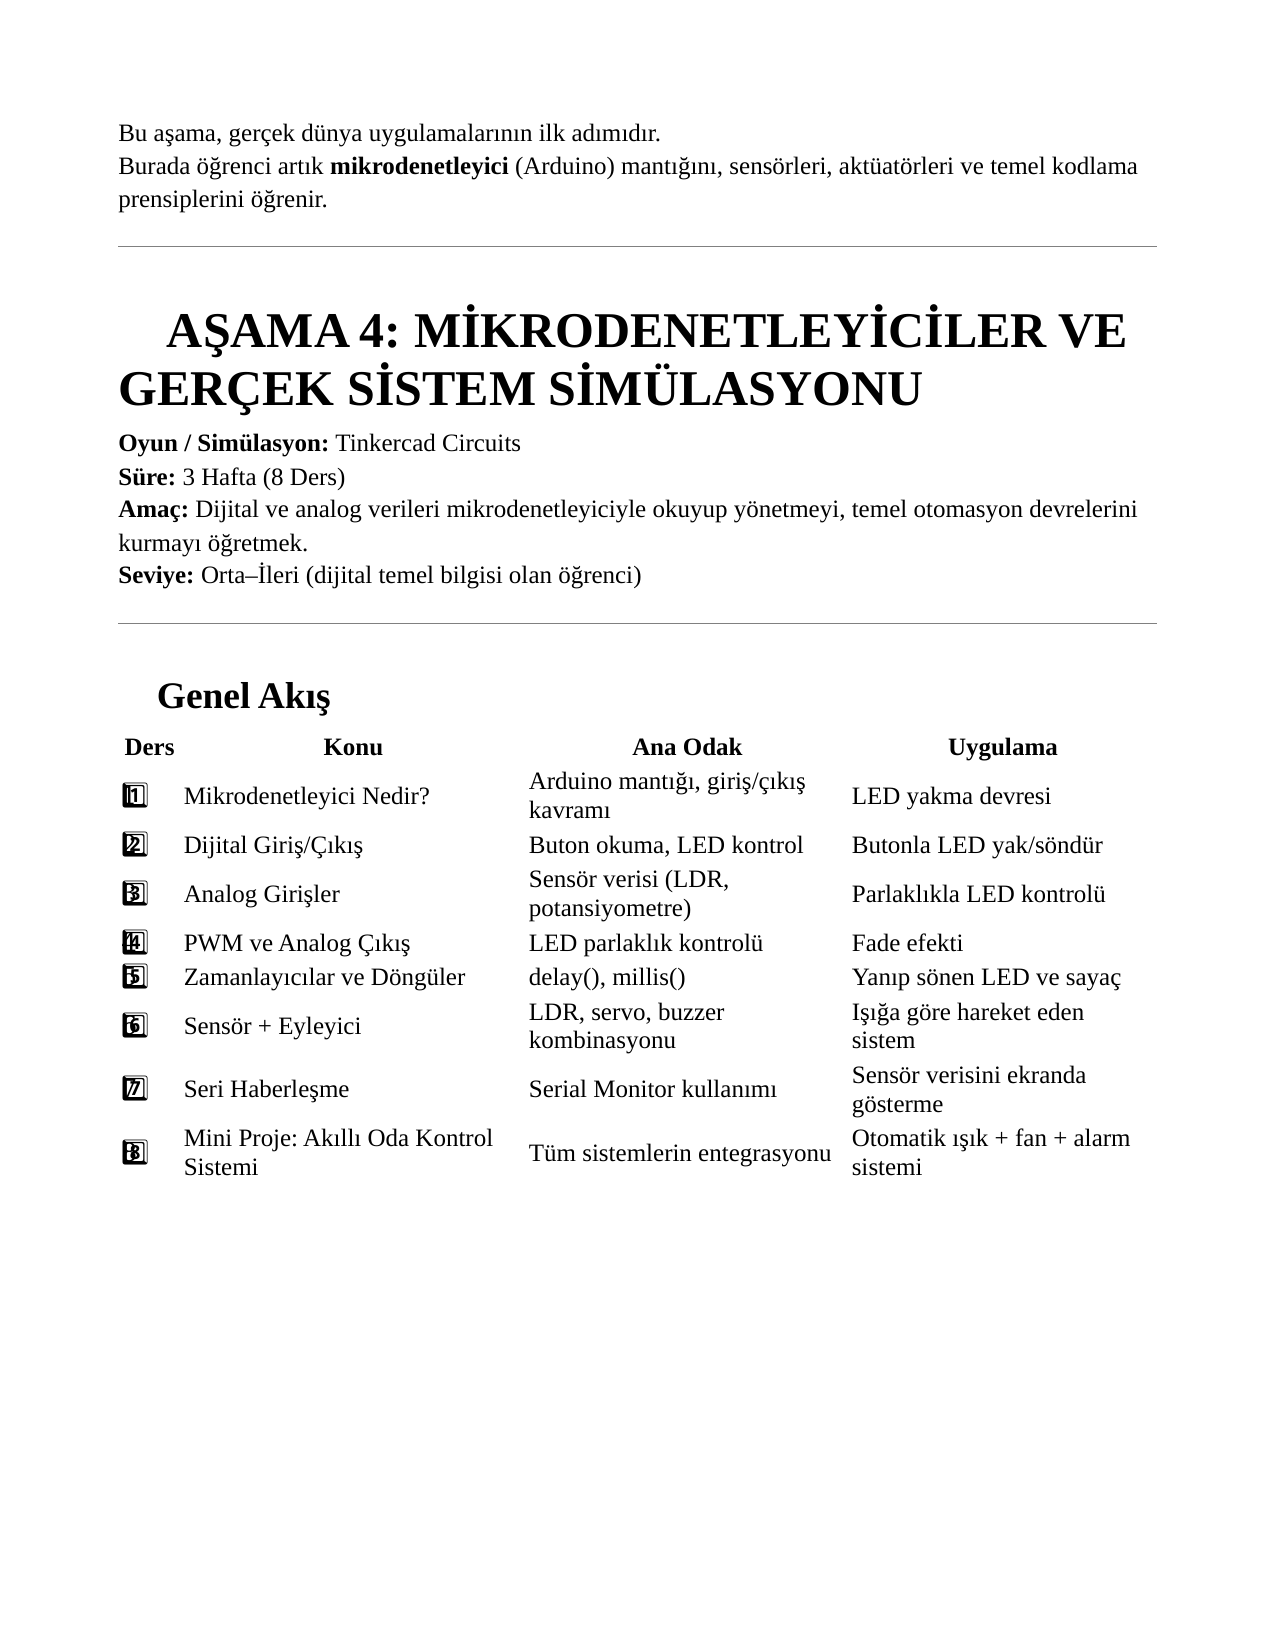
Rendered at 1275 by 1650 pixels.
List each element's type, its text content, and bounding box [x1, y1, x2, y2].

table_cell 4️⃣ [118, 925, 181, 959]
table_cell Sensör + Eyleyici [181, 994, 526, 1057]
table_cell 3️⃣ [118, 861, 181, 925]
table_cell Mikrodenetleyici Nedir? [181, 764, 526, 827]
table_cell Dijital Giriş/Çıkış [181, 827, 526, 861]
table_cell Arduino mantığı, giriş/çıkış kavramı [526, 764, 849, 827]
table_cell Sensör verisi (LDR, potansiyometre) [526, 861, 849, 925]
table_cell 7️⃣ [118, 1057, 181, 1121]
table_cell 6️⃣ [118, 994, 181, 1057]
text Bu aşama, gerçek dünya uygulamalarının ilk adımıdır. Burada öğrenci artık mikrodenetleyici (Arduino) mantığını, sensörleri, aktüatörleri ve temel kodlama prensiplerini öğrenir. [118, 118, 1157, 213]
table_cell Butonla LED yak/söndür [849, 827, 1157, 861]
table_cell 8️⃣ [118, 1121, 181, 1184]
text Oyun / Simülasyon: Tinkercad Circuits Süre: 3 Hafta (8 Ders) Amaç: Dijital ve analog verileri mikrodenetleyiciyle okuyup yönetmeyi, temel otomasyon devrelerini kurmayı öğretmek. Seviye: Orta–İleri (dijital temel bilgisi olan öğrenci) [118, 428, 1157, 589]
table_cell Otomatik ışık + fan + alarm sistemi [849, 1121, 1157, 1184]
table_cell Tüm sistemlerin entegrasyonu [526, 1121, 849, 1184]
table_cell 5️⃣ [118, 959, 181, 994]
subtitle 🔷 AŞAMA 4: MİKRODENETLEYİCİLER VE GERÇEK SİSTEM SİMÜLASYONU [118, 301, 1157, 416]
table_cell Fade efekti [849, 925, 1157, 959]
table_cell Zamanlayıcılar ve Döngüler [181, 959, 526, 994]
table_cell LDR, servo, buzzer kombinasyonu [526, 994, 849, 1057]
subtitle 🧭 Genel Akış [118, 673, 1157, 716]
table_cell Parlaklıkla LED kontrolü [849, 861, 1157, 925]
table_cell LED parlaklık kontrolü [526, 925, 849, 959]
table_cell Serial Monitor kullanımı [526, 1057, 849, 1121]
table_header Ders [118, 729, 181, 763]
table_cell PWM ve Analog Çıkış [181, 925, 526, 959]
table_header Uygulama [849, 729, 1157, 763]
table_cell Yanıp sönen LED ve sayaç [849, 959, 1157, 994]
table_cell 2️⃣ [118, 827, 181, 861]
table_header Ana Odak [526, 729, 849, 763]
table_cell Buton okuma, LED kontrol [526, 827, 849, 861]
table_cell Işığa göre hareket eden sistem [849, 994, 1157, 1057]
table_cell LED yakma devresi [849, 764, 1157, 827]
table_cell Seri Haberleşme [181, 1057, 526, 1121]
table_header Konu [181, 729, 526, 763]
table_cell Analog Girişler [181, 861, 526, 925]
table_cell delay(), millis() [526, 959, 849, 994]
table_cell 1️⃣ [118, 764, 181, 827]
table_cell Sensör verisini ekranda gösterme [849, 1057, 1157, 1121]
table_cell Mini Proje: Akıllı Oda Kontrol Sistemi [181, 1121, 526, 1184]
